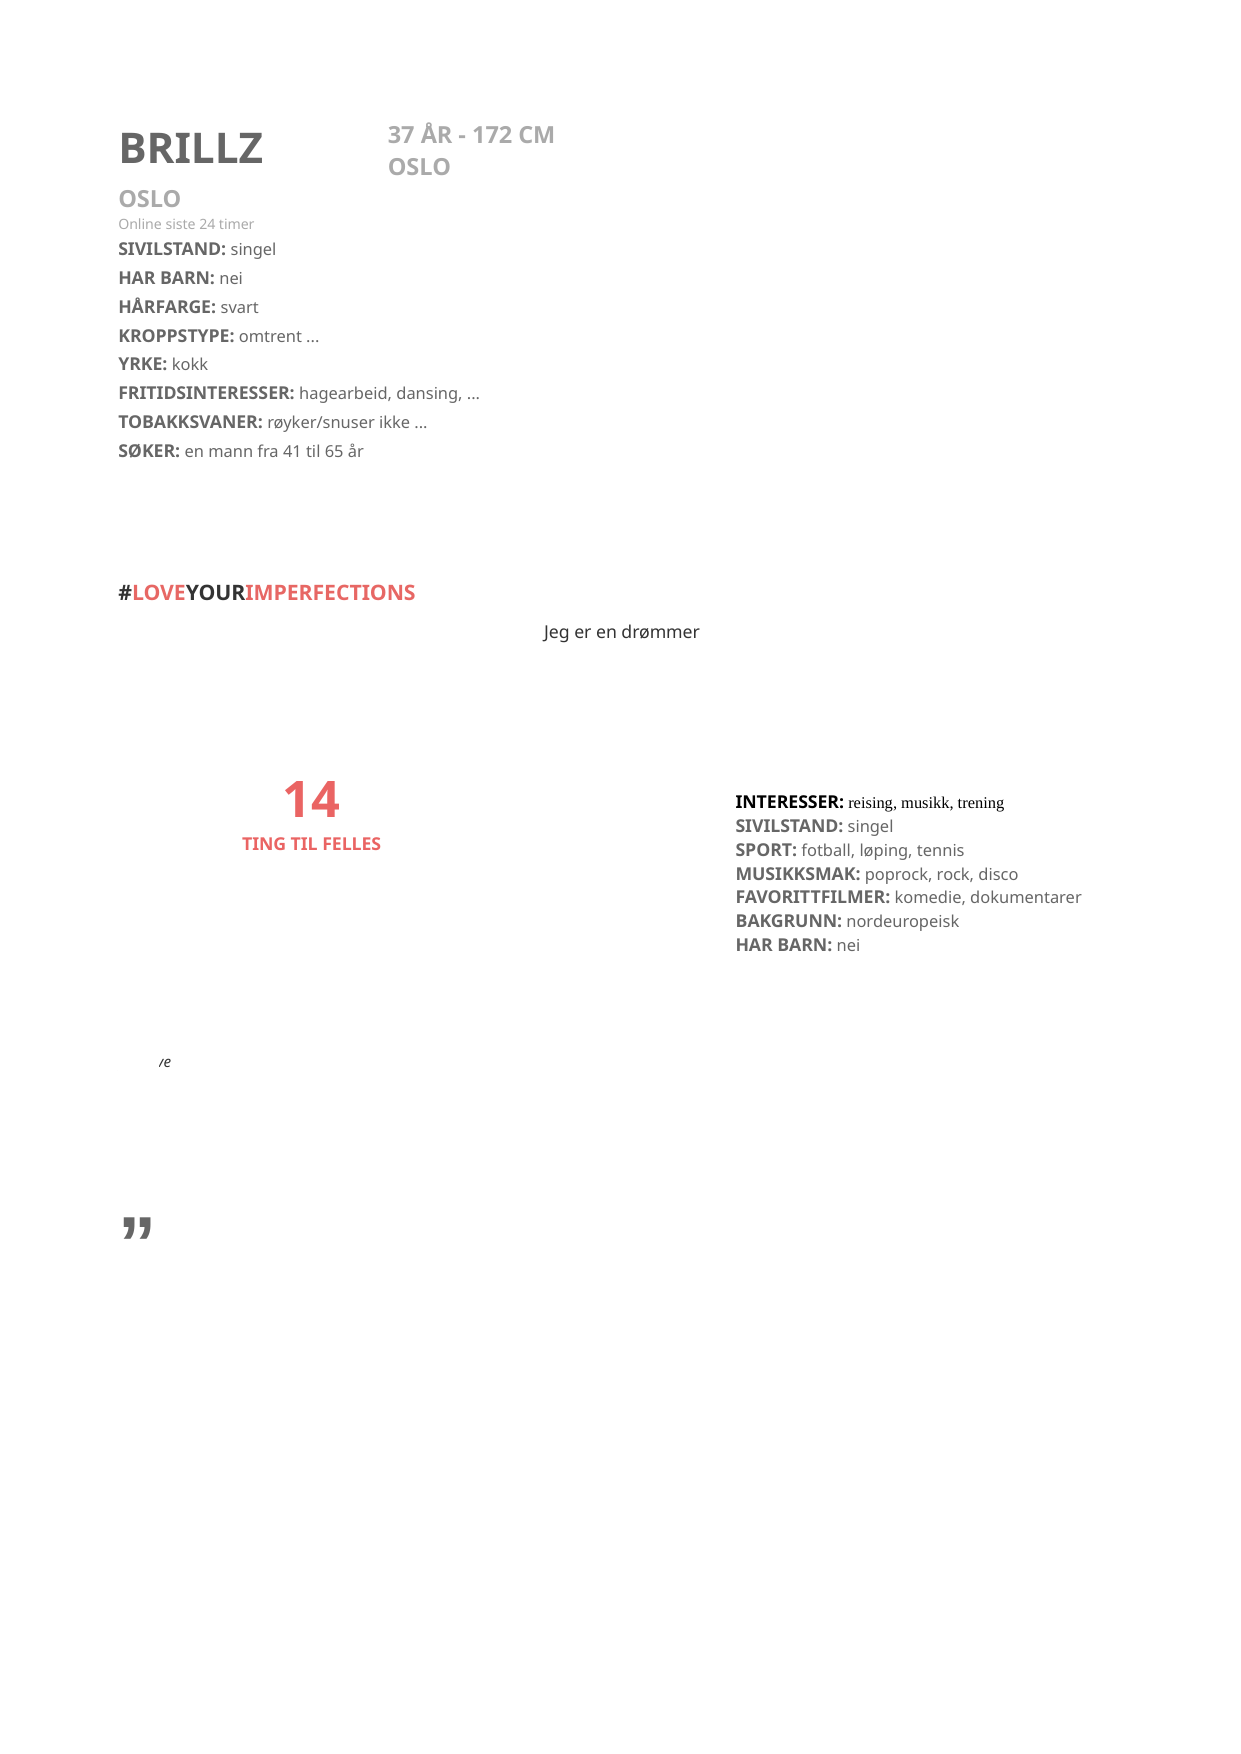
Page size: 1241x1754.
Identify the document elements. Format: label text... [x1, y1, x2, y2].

text BRILLZ [118, 118, 388, 176]
subtitle #LOVEYOURIMPERFECTIONS [118, 578, 1122, 607]
text Online siste 24 timer [118, 214, 1122, 233]
text Jeg er en drømmer [122, 619, 1122, 643]
text BAKGRUNN: nordeuropeisk [735, 909, 1122, 933]
text YRKE: kokk [118, 352, 1122, 376]
text pie love [159, 1051, 1122, 1072]
text TOBAKKSVANER: røyker/snuser ikke ... [118, 409, 1122, 433]
text HAR BARN: nei [118, 266, 1122, 290]
text 14 TING TIL FELLES [118, 763, 505, 856]
text FAVORITTFILMER: komedie, dokumentarer [735, 885, 1122, 909]
text SIVILSTAND: singel [118, 237, 1122, 261]
text KROPPSTYPE: omtrent ... [118, 323, 1122, 347]
text SIVILSTAND: singel [735, 813, 1122, 837]
text INTERESSER: reising, musikk, trening [735, 789, 1122, 813]
text MUSIKKSMAK: poprock, rock, disco [735, 861, 1122, 885]
text SPORT: fotball, løping, tennis [735, 837, 1122, 861]
text HAR BARN: nei [735, 933, 1122, 957]
text FRITIDSINTERESSER: hagearbeid, dansing, ... [118, 381, 1122, 405]
text 37 ÅR - 172 CM OSLO OSLO [118, 118, 1122, 214]
text HÅRFARGE: svart [118, 294, 1122, 318]
text „ [118, 1051, 159, 1243]
text SØKER: en mann fra 41 til 65 år [118, 438, 1122, 462]
